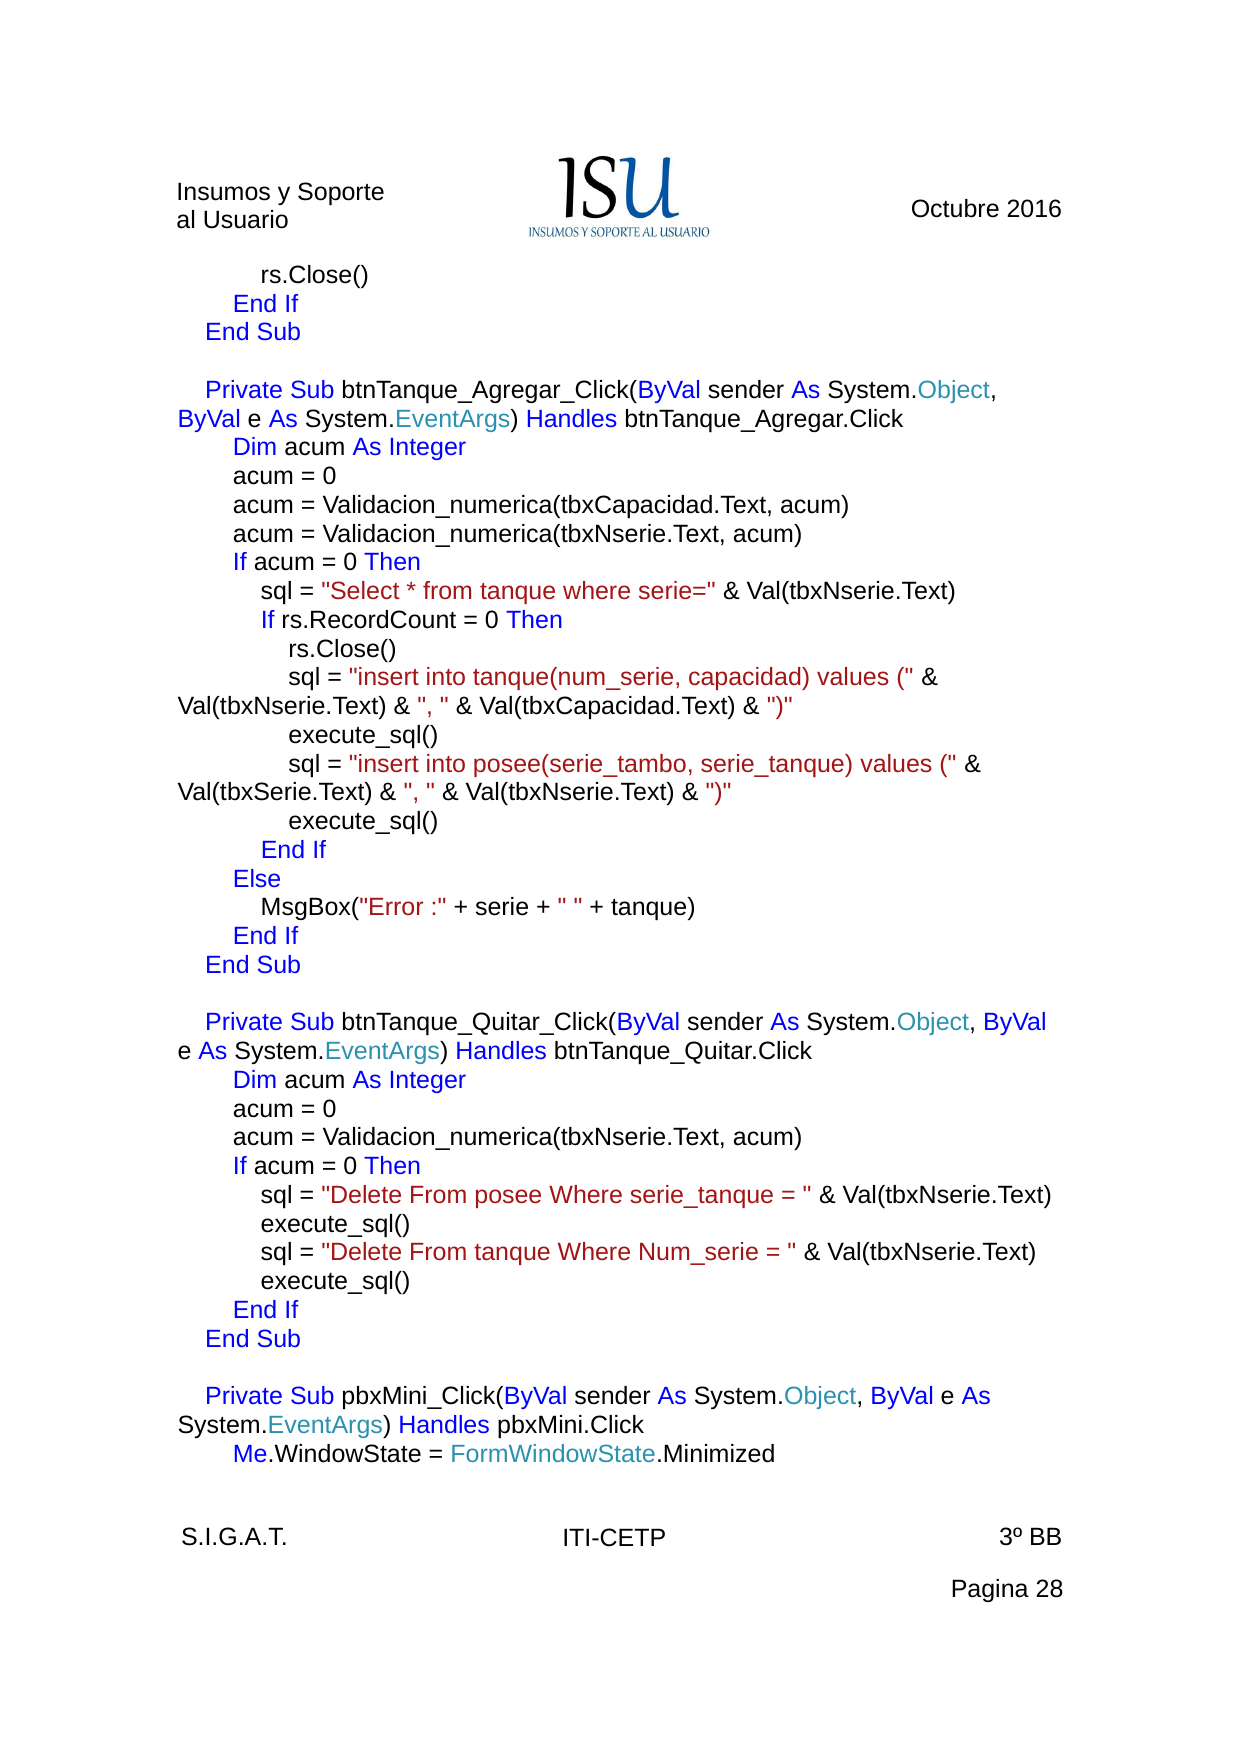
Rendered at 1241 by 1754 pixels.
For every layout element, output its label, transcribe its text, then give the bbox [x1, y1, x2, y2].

text If acum = 0 Then [177, 1151, 1063, 1180]
text End Sub [177, 317, 1063, 346]
text rs.Close() [177, 633, 1063, 662]
text execute_sql() [177, 1266, 1063, 1295]
text sql = "Select * from tanque where serie=" & Val(tbxNserie.Text) [177, 576, 1063, 605]
text End If [177, 288, 1063, 317]
text acum = Validacion_numerica(tbxCapacidad.Text, acum) [177, 490, 1063, 518]
text sql = "insert into tanque(num_serie, capacidad) values (" & Val(tbxNserie.Text) & ", " & Val(tbxCapacidad.Text) & ")" [177, 662, 1063, 720]
text acum = Validacion_numerica(tbxNserie.Text, acum) [177, 1122, 1063, 1151]
text Private Sub btnTanque_Quitar_Click(ByVal sender As System.Object, ByVal e As System.EventArgs) Handles btnTanque_Quitar.Click [177, 1007, 1063, 1065]
text sql = "insert into posee(serie_tambo, serie_tanque) values (" & Val(tbxSerie.Text) & ", " & Val(tbxNserie.Text) & ")" [177, 748, 1063, 806]
text If acum = 0 Then [177, 547, 1063, 576]
text acum = 0 [177, 1093, 1063, 1122]
text sql = "Delete From posee Where serie_tanque = " & Val(tbxNserie.Text) [177, 1180, 1063, 1208]
text acum = 0 [177, 461, 1063, 490]
text Private Sub pbxMini_Click(ByVal sender As System.Object, ByVal e As System.EventArgs) Handles pbxMini.Click [177, 1381, 1063, 1438]
text Dim acum As Integer [177, 1065, 1063, 1093]
text Else [177, 863, 1063, 892]
text End If [177, 1295, 1063, 1323]
text MsgBox("Error :" + serie + " " + tanque) [177, 892, 1063, 921]
text End If [177, 921, 1063, 950]
text execute_sql() [177, 720, 1063, 748]
picture [517, 138, 723, 252]
text Dim acum As Integer [177, 432, 1063, 461]
text End Sub [177, 1323, 1063, 1352]
text Private Sub btnTanque_Agregar_Click(ByVal sender As System.Object, ByVal e As System.EventArgs) Handles btnTanque_Agregar.Click [177, 375, 1063, 432]
text End If [177, 835, 1063, 863]
text End Sub [177, 950, 1063, 978]
text execute_sql() [177, 1208, 1063, 1237]
text If rs.RecordCount = 0 Then [177, 605, 1063, 633]
text sql = "Delete From tanque Where Num_serie = " & Val(tbxNserie.Text) [177, 1237, 1063, 1266]
text Me.WindowState = FormWindowState.Minimized [177, 1438, 1063, 1467]
text execute_sql() [177, 806, 1063, 835]
text rs.Close() [177, 260, 1063, 288]
text acum = Validacion_numerica(tbxNserie.Text, acum) [177, 518, 1063, 547]
